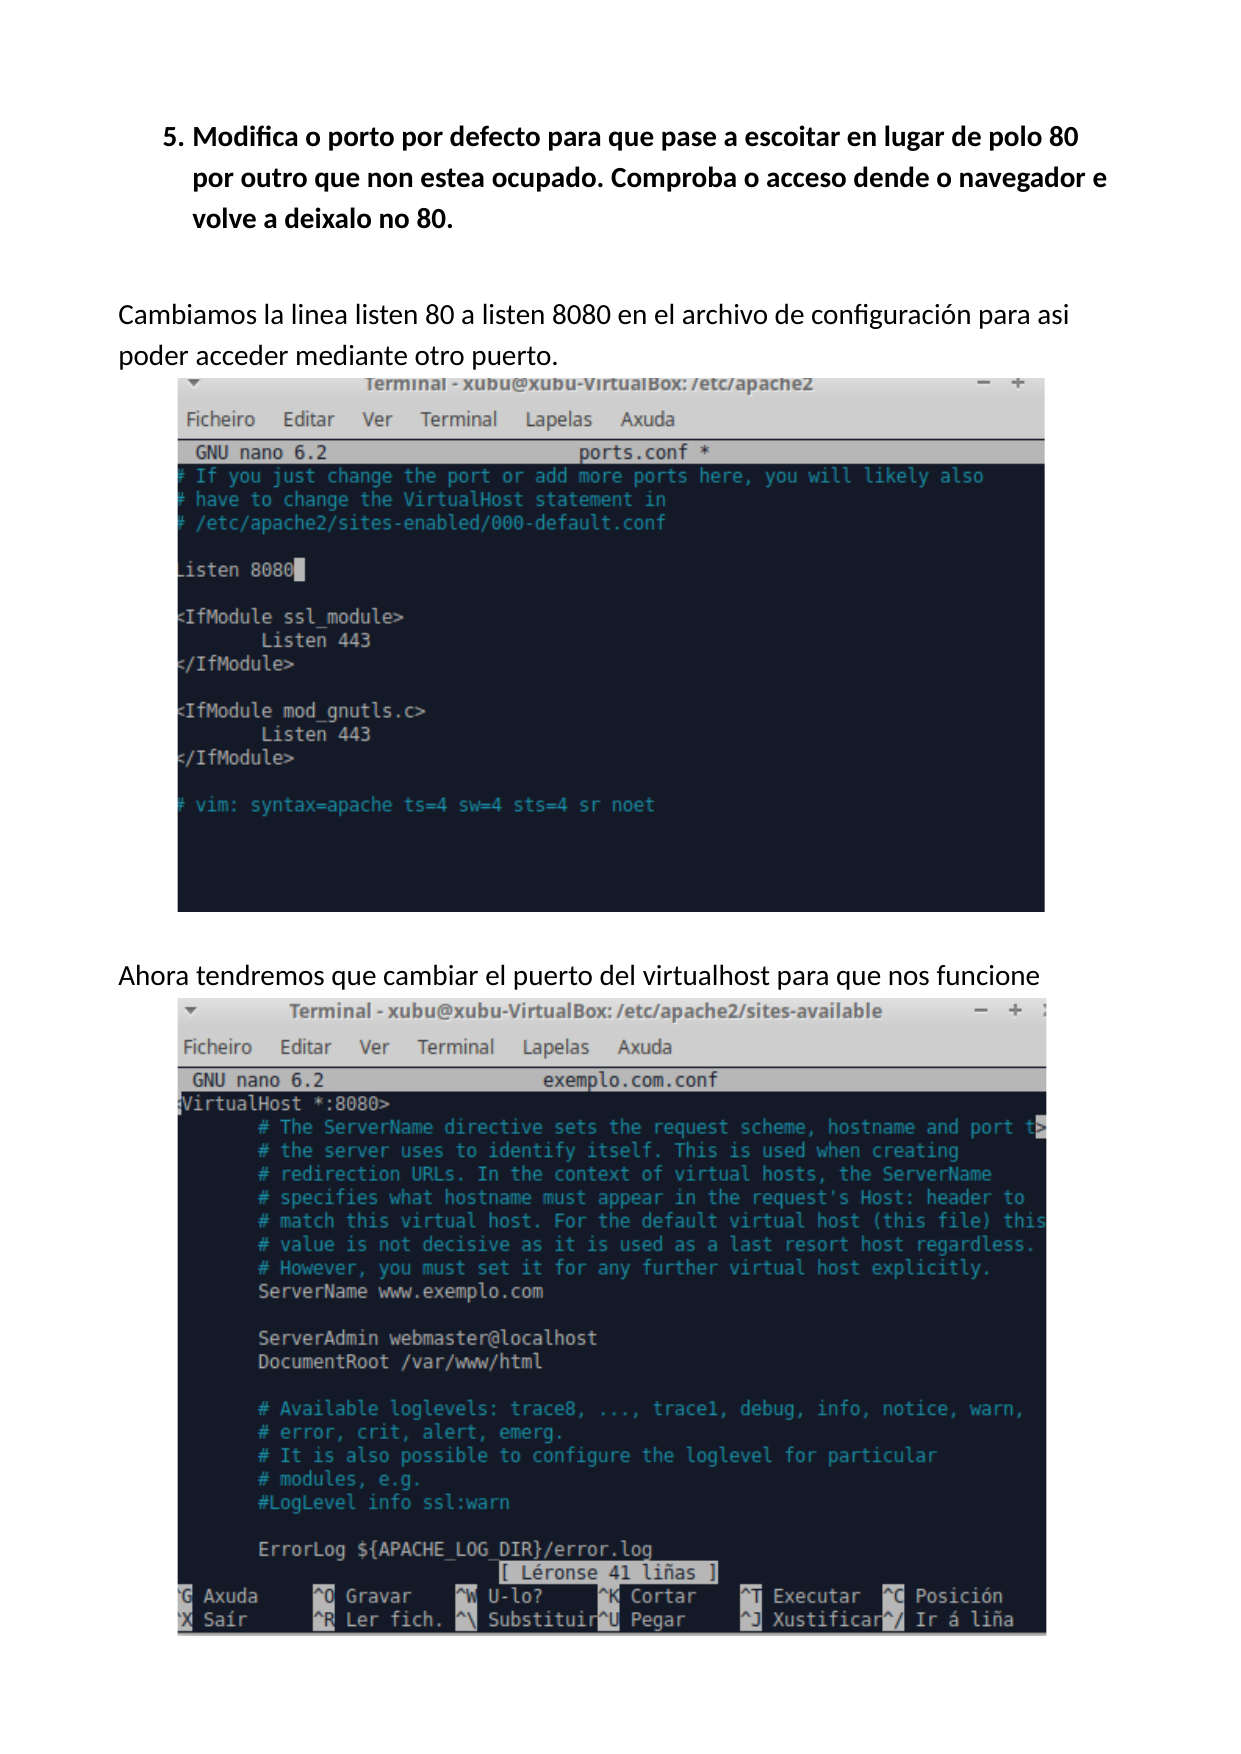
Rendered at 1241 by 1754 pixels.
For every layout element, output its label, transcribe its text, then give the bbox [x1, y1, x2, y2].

picture [177, 378, 1045, 912]
text Ahora tendremos que cambiar el puerto del virtualhost para que nos funcione [118, 378, 1122, 1636]
picture [177, 998, 1047, 1636]
list Modifica o porto por defecto para que pase a escoitar en lugar de polo 80 por outro que non estea ocupado. Comproba o acceso dende o navegador e volve a deixalo no 80. [162, 118, 1122, 236]
text Cambiamos la linea listen 80 a listen 8080 en el archivo de configuración para asi poder acceder mediante otro puerto. [118, 256, 1122, 373]
